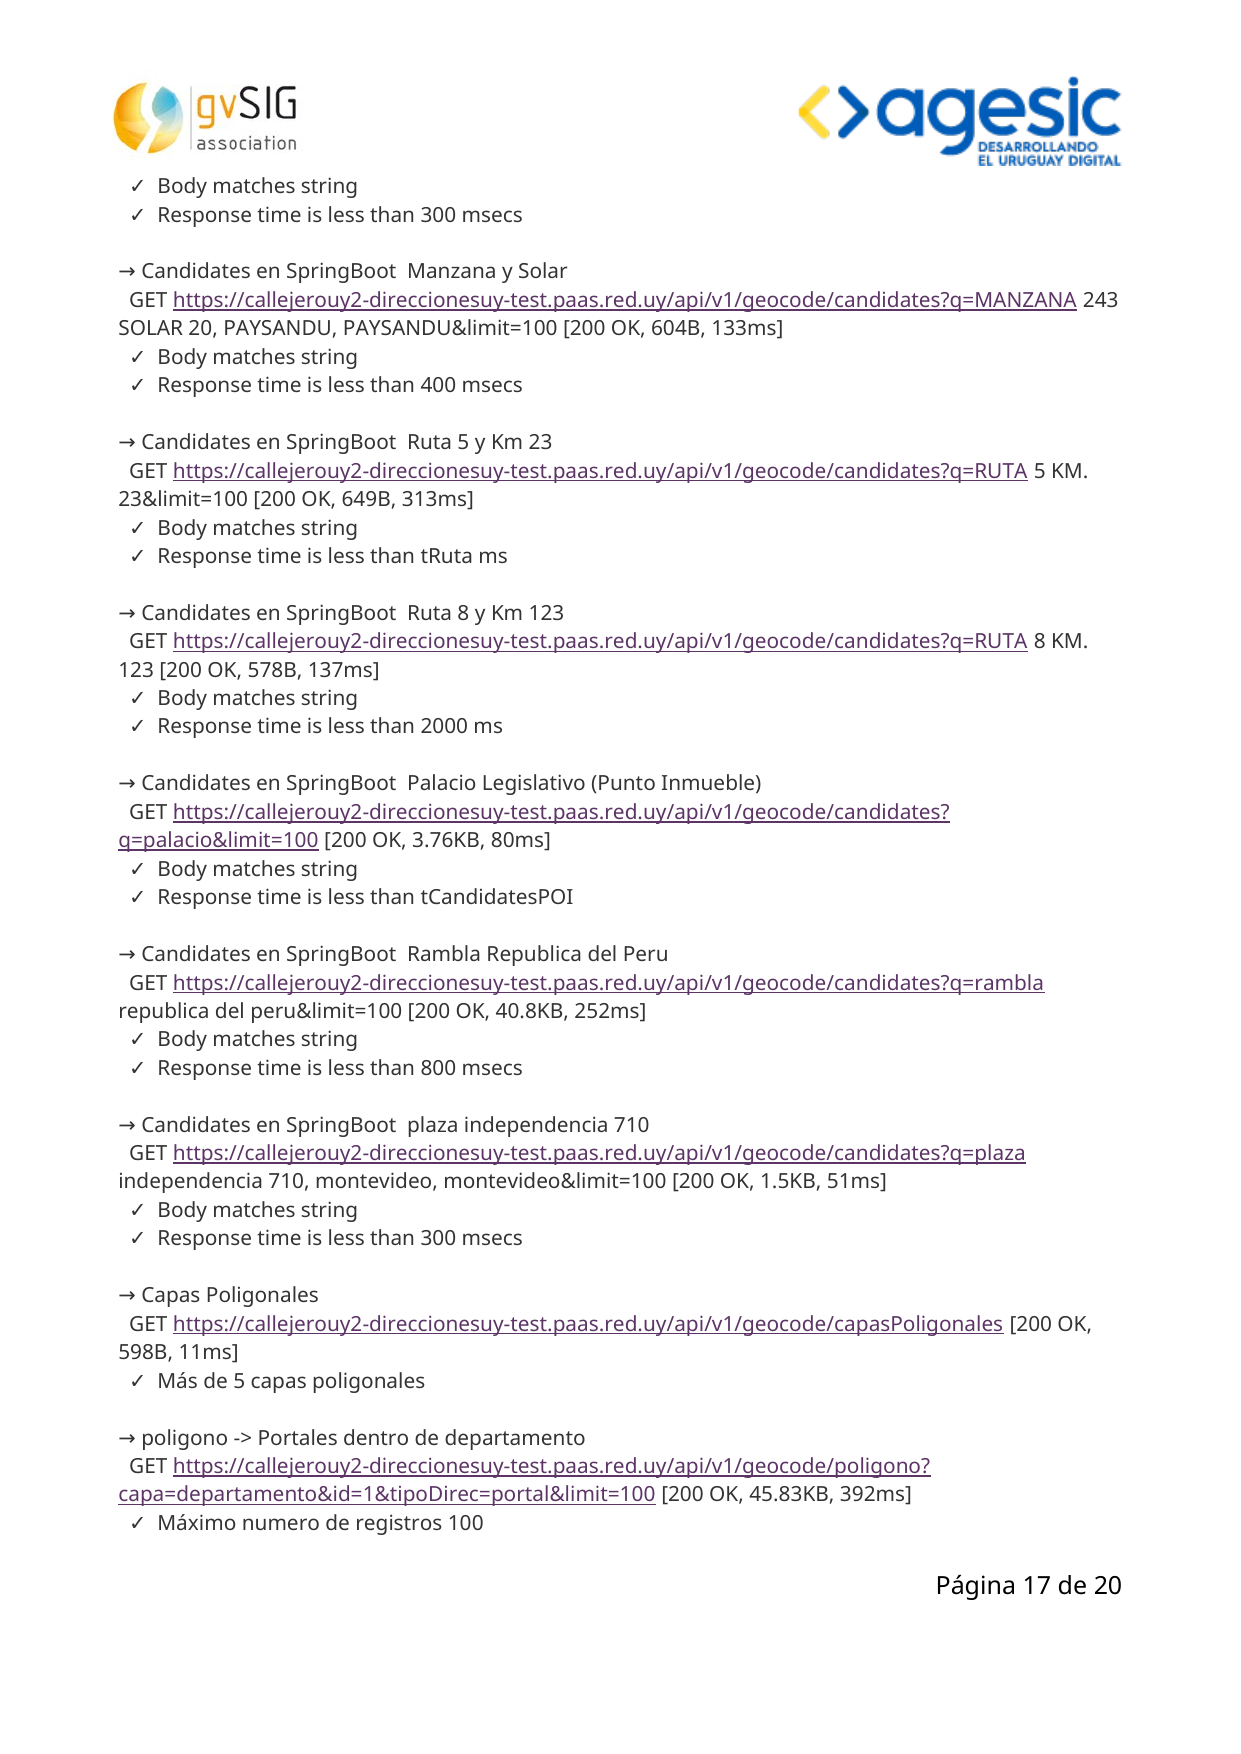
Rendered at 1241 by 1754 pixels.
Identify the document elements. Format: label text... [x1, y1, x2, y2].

picture [97, 69, 312, 167]
text GET https://callejerouy2-direccionesuy-test.paas.red.uy/api/v1/geocode/candidates?q=rambla republica del peru&limit=100 [200 OK, 40.8KB, 252ms] [118, 968, 1122, 1024]
text ✓ Más de 5 capas poligonales [118, 1366, 1122, 1394]
text → Candidates en SpringBoot Palacio Legislativo (Punto Inmueble) [118, 768, 1122, 797]
text ✓ Response time is less than 800 msecs [118, 1053, 1122, 1081]
text → poligono -> Portales dentro de departamento [118, 1423, 1122, 1451]
text GET https://callejerouy2-direccionesuy-test.paas.red.uy/api/v1/geocode/candidates?q=RUTA 5 KM. 23&limit=100 [200 OK, 649B, 313ms] [118, 456, 1122, 513]
text ✓ Response time is less than 2000 ms [118, 712, 1122, 740]
text GET https://callejerouy2-direccionesuy-test.paas.red.uy/api/v1/geocode/candidates?q=plaza independencia 710, montevideo, montevideo&limit=100 [200 OK, 1.5KB, 51ms] [118, 1138, 1122, 1195]
text ✓ Response time is less than tRuta ms [118, 541, 1122, 569]
text ✓ Response time is less than 300 msecs [118, 200, 1122, 228]
text → Candidates en SpringBoot Rambla Republica del Peru [118, 939, 1122, 968]
text ✓ Response time is less than 400 msecs [118, 370, 1122, 399]
text ✓ Response time is less than tCandidatesPOI [118, 882, 1122, 911]
text GET https://callejerouy2-direccionesuy-test.paas.red.uy/api/v1/geocode/candidates?q=palacio&limit=100 [200 OK, 3.76KB, 80ms] [118, 797, 1122, 854]
text → Candidates en SpringBoot Manzana y Solar [118, 257, 1122, 285]
text ✓ Body matches string [118, 1195, 1122, 1223]
text ✓ Body matches string [118, 171, 1122, 200]
text ✓ Body matches string [118, 513, 1122, 541]
text ✓ Body matches string [118, 342, 1122, 370]
text → Capas Poligonales [118, 1280, 1122, 1309]
picture [798, 76, 1122, 166]
text ✓ Response time is less than 300 msecs [118, 1223, 1122, 1252]
text ✓ Body matches string [118, 1024, 1122, 1053]
text ✓ Body matches string [118, 854, 1122, 882]
text ✓ Body matches string [118, 683, 1122, 712]
text GET https://callejerouy2-direccionesuy-test.paas.red.uy/api/v1/geocode/capasPoligonales [200 OK, 598B, 11ms] [118, 1309, 1122, 1366]
text → Candidates en SpringBoot Ruta 8 y Km 123 [118, 598, 1122, 626]
text → Candidates en SpringBoot plaza independencia 710 [118, 1110, 1122, 1138]
text GET https://callejerouy2-direccionesuy-test.paas.red.uy/api/v1/geocode/candidates?q=RUTA 8 KM. 123 [200 OK, 578B, 137ms] [118, 626, 1122, 683]
text ✓ Máximo numero de registros 100 [118, 1508, 1122, 1536]
text GET https://callejerouy2-direccionesuy-test.paas.red.uy/api/v1/geocode/poligono?capa=departamento&id=1&tipoDirec=portal&limit=100 [200 OK, 45.83KB, 392ms] [118, 1451, 1122, 1508]
text → Candidates en SpringBoot Ruta 5 y Km 23 [118, 427, 1122, 456]
text GET https://callejerouy2-direccionesuy-test.paas.red.uy/api/v1/geocode/candidates?q=MANZANA 243 SOLAR 20, PAYSANDU, PAYSANDU&limit=100 [200 OK, 604B, 133ms] [118, 285, 1122, 342]
